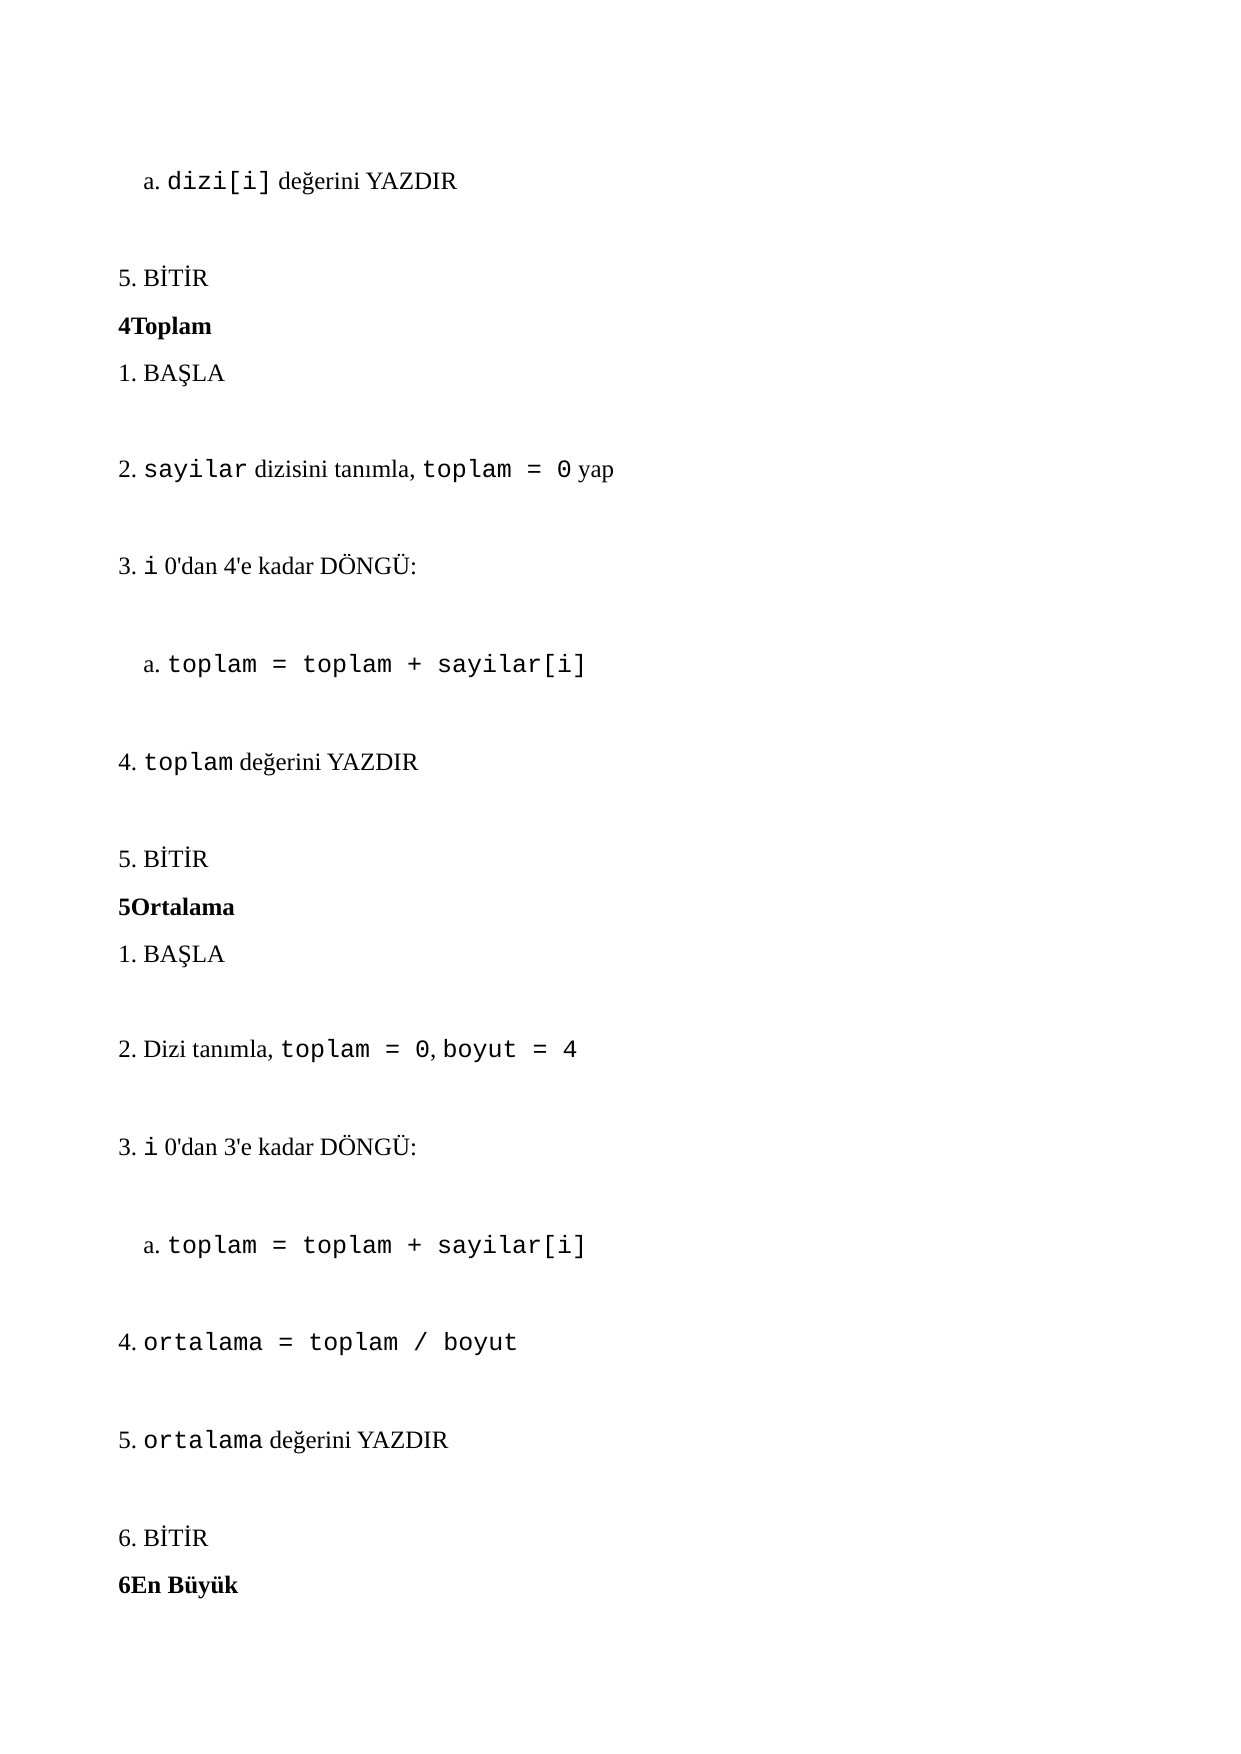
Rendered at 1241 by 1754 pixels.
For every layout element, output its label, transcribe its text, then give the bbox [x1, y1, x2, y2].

text 4Toplam [118, 311, 1122, 340]
text 5. ortalama değerini YAZDIR [118, 1425, 1122, 1456]
text 5Ortalama [118, 892, 1122, 921]
text 4. toplam değerini YAZDIR [118, 747, 1122, 777]
text 6En Büyük [118, 1570, 1122, 1599]
text 3. i 0'dan 4'e kadar DÖNGÜ: [118, 551, 1122, 582]
text 4. ortalama = toplam / boyut [118, 1327, 1122, 1358]
text 5. BİTİR [118, 844, 1122, 873]
text 2. Dizi tanımla, toplam = 0, boyut = 4 [118, 1034, 1122, 1065]
text 5. BİTİR [118, 263, 1122, 292]
text 6. BİTİR [118, 1523, 1122, 1551]
text 1. BAŞLA [118, 939, 1122, 968]
text 1. BAŞLA [118, 358, 1122, 387]
text 2. sayilar dizisini tanımla, toplam = 0 yap [118, 454, 1122, 484]
text 3. i 0'dan 3'e kadar DÖNGÜ: [118, 1132, 1122, 1163]
text a. dizi[i] değerini YAZDIR [118, 166, 1122, 197]
text a. toplam = toplam + sayilar[i] [118, 649, 1122, 680]
text a. toplam = toplam + sayilar[i] [118, 1230, 1122, 1261]
